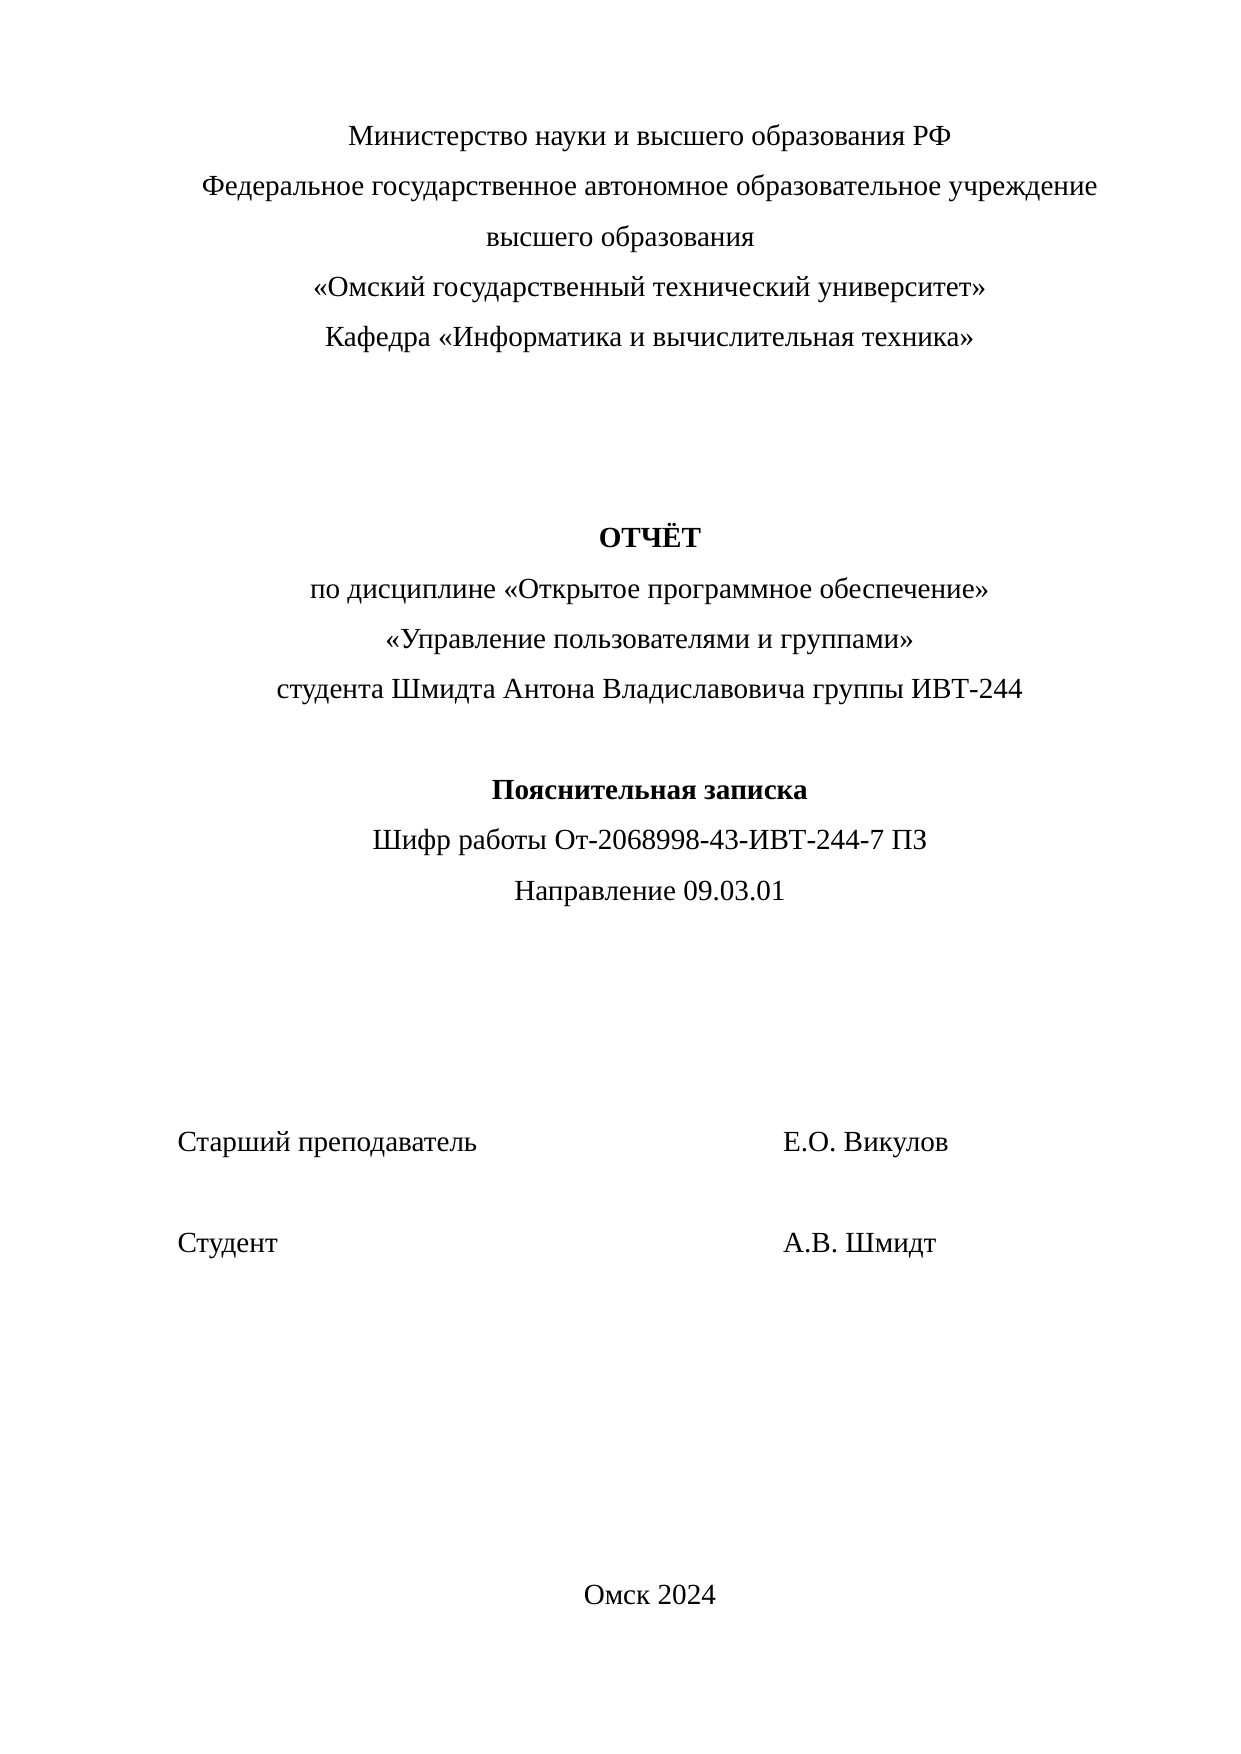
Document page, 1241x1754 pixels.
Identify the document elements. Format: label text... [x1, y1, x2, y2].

text Федеральное государственное автономное образовательное учреждение высшего образования [118, 168, 1122, 252]
text Шифр работы От-2068998-43-ИВТ-244-7 ПЗ [118, 822, 1122, 856]
text «Управление пользователями и группами» [118, 621, 1122, 655]
text Омск 2024 [118, 1577, 1122, 1611]
text «Омский государственный технический университет» [118, 269, 1122, 303]
text Студент А.В. Шмидт [118, 1225, 1122, 1258]
text по дисциплине «Открытое программное обеспечение» [118, 571, 1122, 604]
text Старший преподаватель Е.О. Викулов [118, 1124, 1122, 1158]
text Направление 09.03.01 [118, 873, 1122, 906]
text Кафедра «Информатика и вычислительная техника» [118, 319, 1122, 353]
text ОТЧЁТ [118, 521, 1122, 554]
text студента Шмидта Антона Владиславовича группы ИВТ-244 [118, 672, 1122, 705]
text Министерство науки и высшего образования РФ [118, 118, 1122, 152]
text Пояснительная записка [118, 772, 1122, 806]
